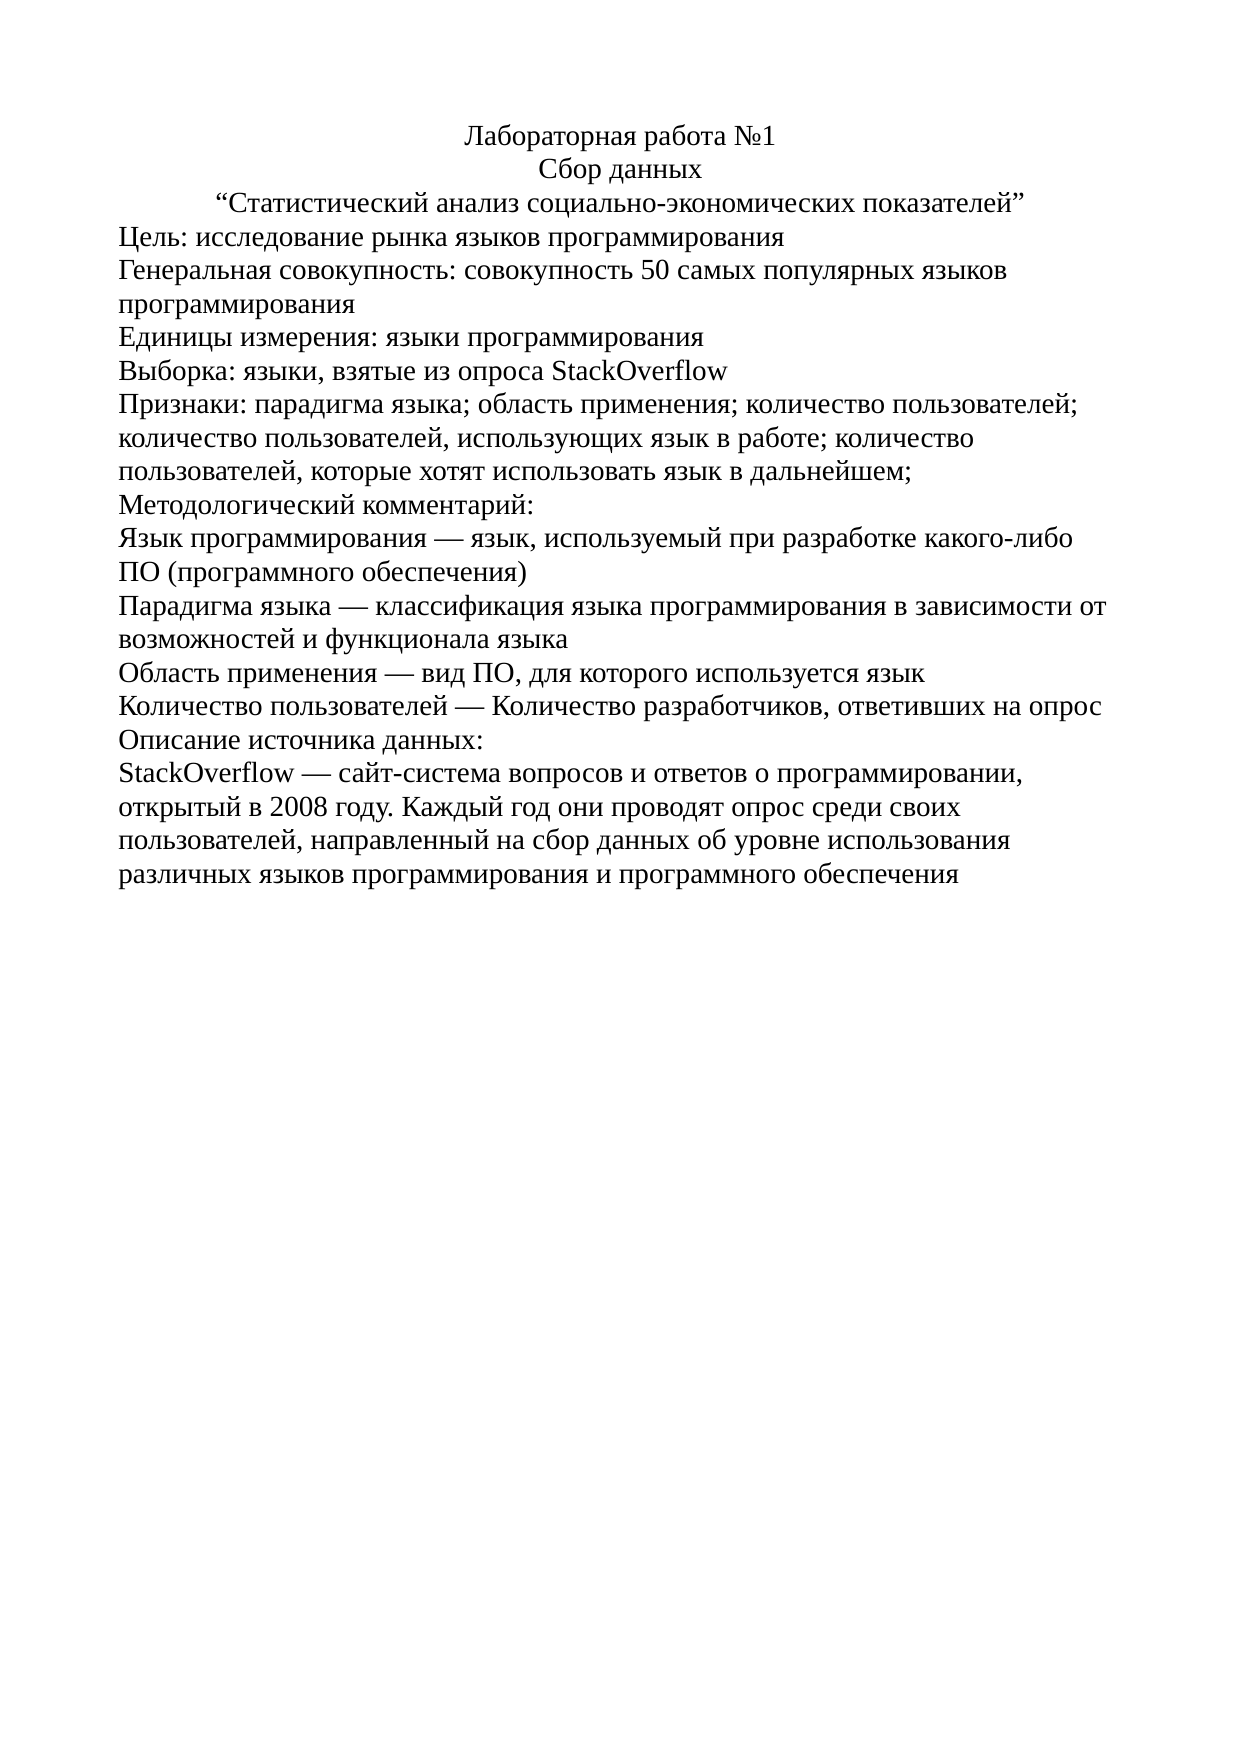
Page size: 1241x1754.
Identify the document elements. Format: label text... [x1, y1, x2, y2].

text Язык программирования — язык, используемый при разработке какого-либо ПО (программного обеспечения) [118, 521, 1122, 588]
text “Статистический анализ социально-экономических показателей” [118, 185, 1122, 219]
text Методологический комментарий: [118, 487, 1122, 521]
text Парадигма языка — классификация языка программирования в зависимости от возможностей и функционала языка [118, 588, 1122, 655]
text Лабораторная работа №1 [118, 118, 1122, 152]
text Описание источника данных: [118, 722, 1122, 755]
text Количество пользователей — Количество разработчиков, ответивших на опрос [118, 688, 1122, 722]
text Сбор данных [118, 152, 1122, 185]
text Цель: исследование рынка языков программирования [118, 219, 1122, 252]
text Генеральная совокупность: совокупность 50 самых популярных языков программирования [118, 252, 1122, 319]
text Область применения — вид ПО, для которого используется язык [118, 655, 1122, 688]
text Выборка: языки, взятые из опроса StackOverflow [118, 353, 1122, 386]
text StackOverflow — сайт-система вопросов и ответов о программировании, открытый в 2008 году. Каждый год они проводят опрос среди своих пользователей, направленный на сбор данных об уровне использования различных языков программирования и программного обеспечения [118, 755, 1122, 889]
text Признаки: парадигма языка; область применения; количество пользователей; количество пользователей, использующих язык в работе; количество пользователей, которые хотят использовать язык в дальнейшем; [118, 386, 1122, 487]
text Единицы измерения: языки программирования [118, 319, 1122, 353]
